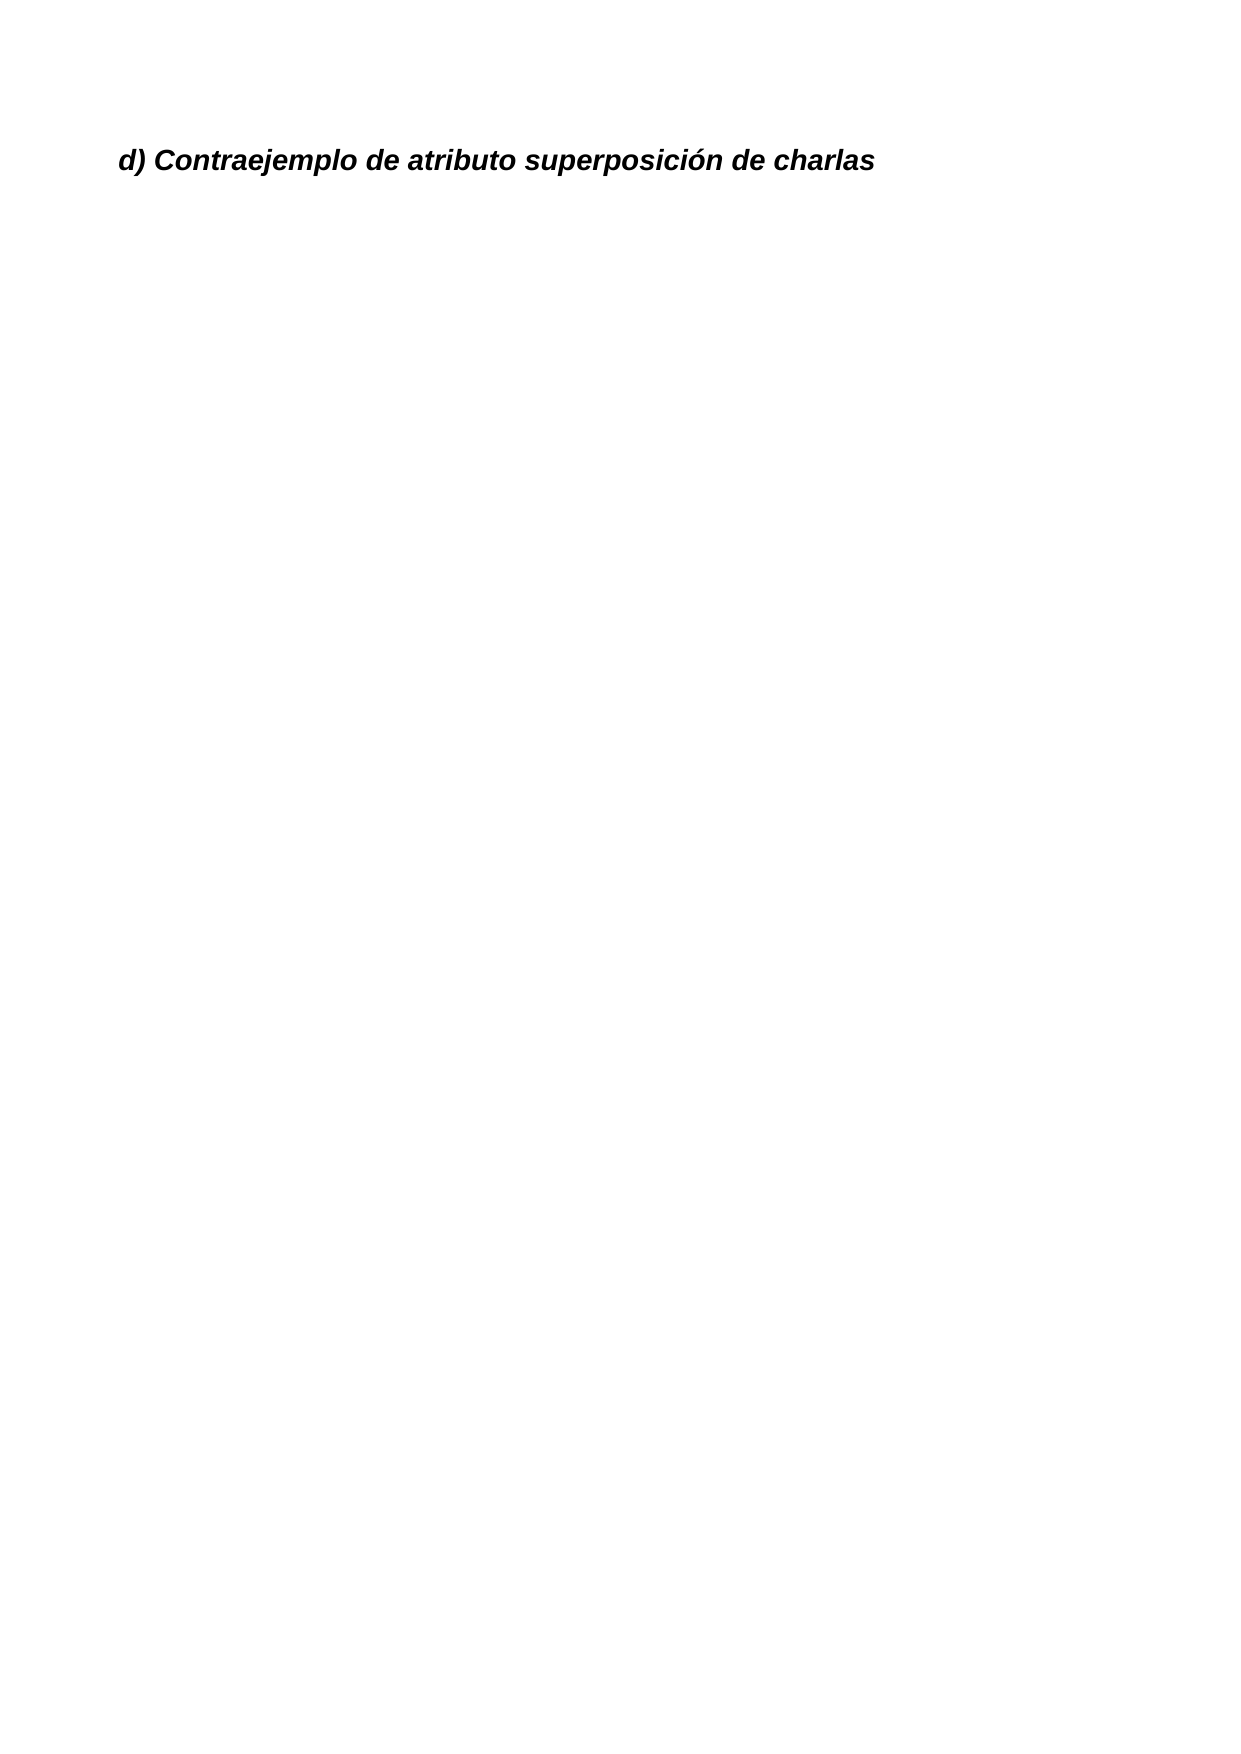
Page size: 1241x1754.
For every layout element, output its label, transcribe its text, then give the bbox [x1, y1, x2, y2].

subtitle d) Contraejemplo de atributo superposición de charlas [118, 143, 1122, 177]
